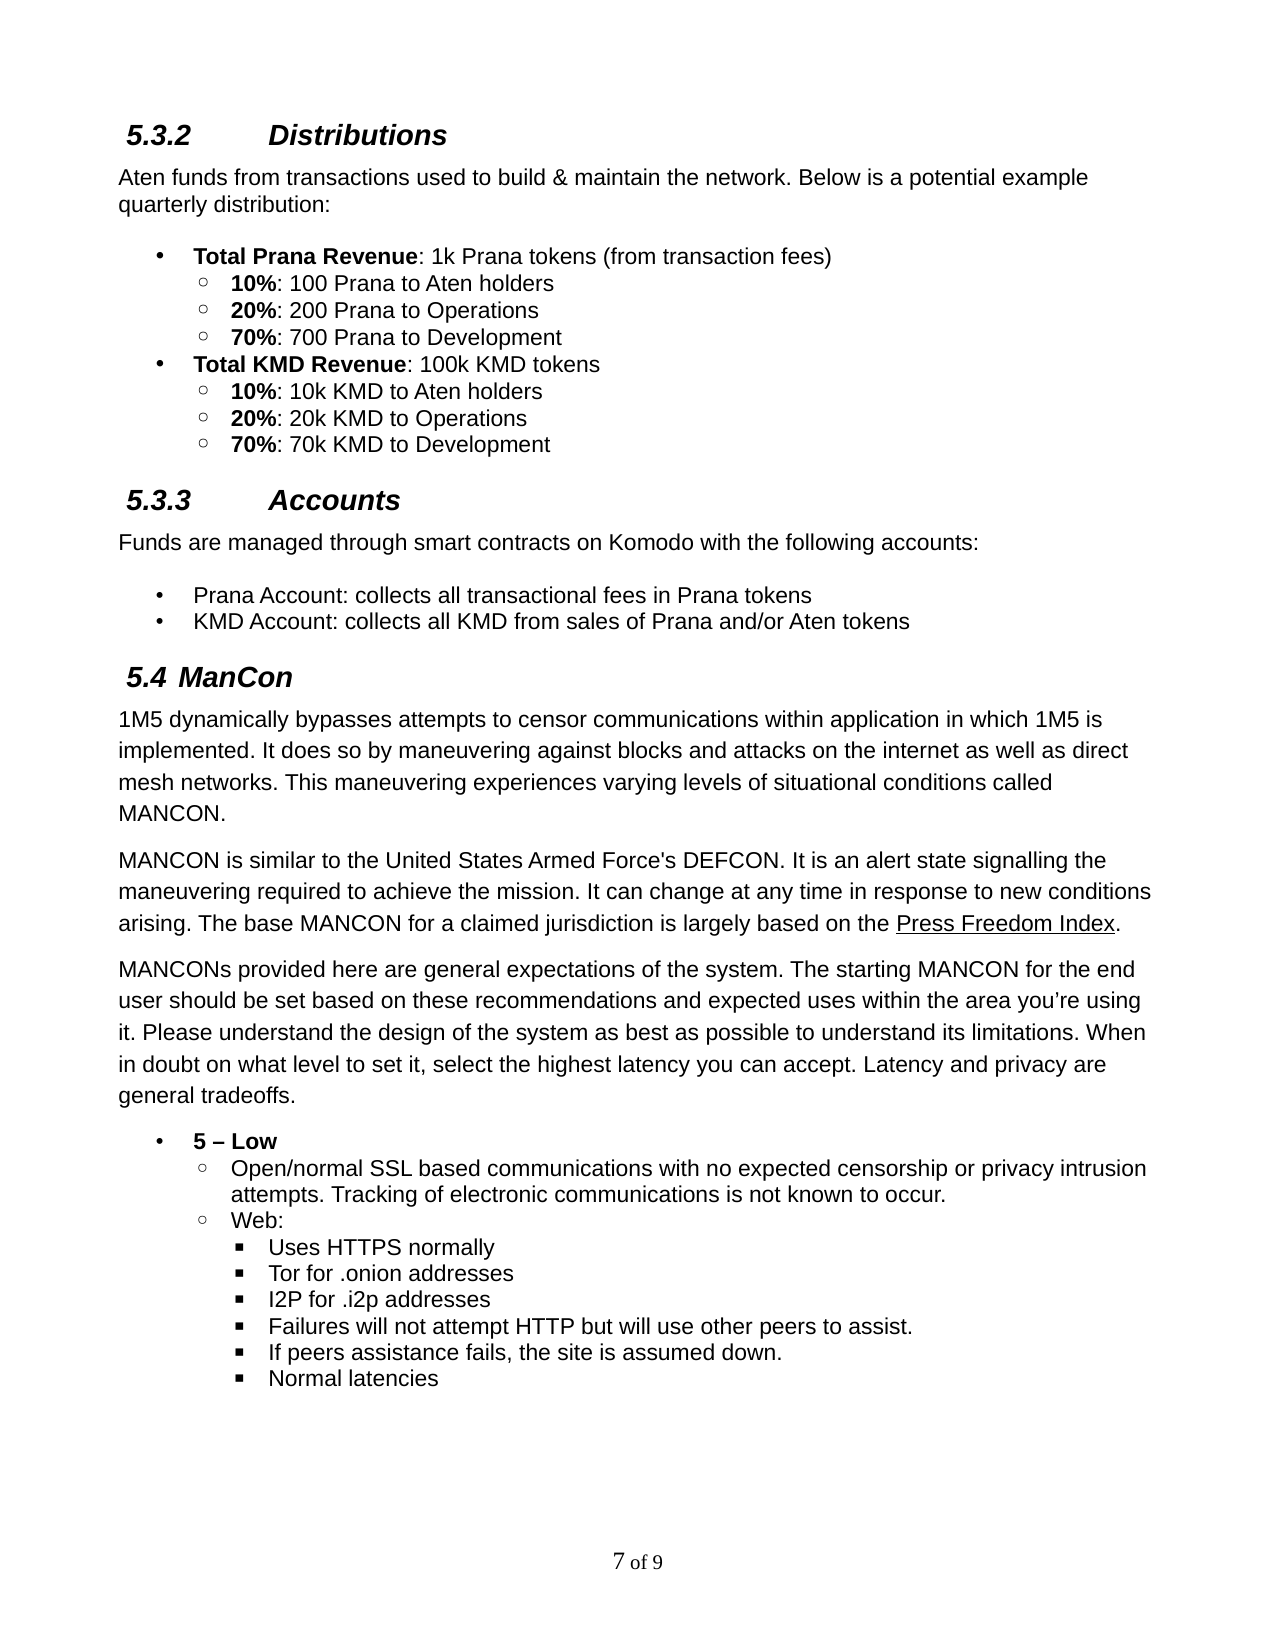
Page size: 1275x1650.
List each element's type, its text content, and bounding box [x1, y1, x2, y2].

subtitle Accounts [118, 483, 1157, 517]
text Aten funds from transactions used to build & maintain the network. Below is a potential example quarterly distribution: [118, 164, 1157, 217]
list Open/normal SSL based communications with no expected censorship or privacy intrusion attempts. Tracking of electronic communications is not known to occur. [193, 1154, 1157, 1207]
list 20%: 200 Prana to Operations [193, 297, 1157, 324]
list Web: [193, 1207, 1157, 1234]
text MANCON is similar to the United States Armed Force's DEFCON. It is an alert state signalling the maneuvering required to achieve the mission. It can change at any time in response to new conditions arising. The base MANCON for a claimed jurisdiction is largely based on the Press Freedom Index. [118, 847, 1157, 936]
list Tor for .onion addresses [231, 1260, 1157, 1286]
list If peers assistance fails, the site is assumed down. [231, 1339, 1157, 1365]
list 70%: 70k KMD to Development [193, 431, 1157, 458]
list Failures will not attempt HTTP but will use other peers to assist. [231, 1313, 1157, 1339]
text Funds are managed through smart contracts on Komodo with the following accounts: [118, 529, 1157, 556]
text 1M5 dynamically bypasses attempts to censor communications within application in which 1M5 is implemented. It does so by maneuvering against blocks and attacks on the internet as well as direct mesh networks. This maneuvering experiences varying levels of situational conditions called MANCON. [118, 706, 1157, 827]
list KMD Account: collects all KMD from sales of Prana and/or Aten tokens [156, 608, 1157, 635]
list 20%: 20k KMD to Operations [193, 404, 1157, 431]
list 5 – Low [156, 1128, 1157, 1154]
list Total KMD Revenue: 100k KMD tokens [156, 351, 1157, 378]
list I2P for .i2p addresses [231, 1286, 1157, 1313]
text MANCONs provided here are general expectations of the system. The starting MANCON for the end user should be set based on these recommendations and expected uses within the area you’re using it. Please understand the design of the system as best as possible to understand its limitations. When in doubt on what level to set it, select the highest latency you can accept. Latency and privacy are general tradeoffs. [118, 956, 1157, 1108]
list 10%: 10k KMD to Aten holders [193, 378, 1157, 404]
subtitle ManCon [118, 660, 1157, 693]
list Total Prana Revenue: 1k Prana tokens (from transaction fees) [156, 243, 1157, 270]
subtitle Distributions [118, 118, 1157, 152]
list Uses HTTPS normally [231, 1234, 1157, 1260]
list 70%: 700 Prana to Development [193, 324, 1157, 351]
list 10%: 100 Prana to Aten holders [193, 270, 1157, 297]
list Prana Account: collects all transactional fees in Prana tokens [156, 582, 1157, 608]
list Normal latencies [231, 1365, 1157, 1392]
